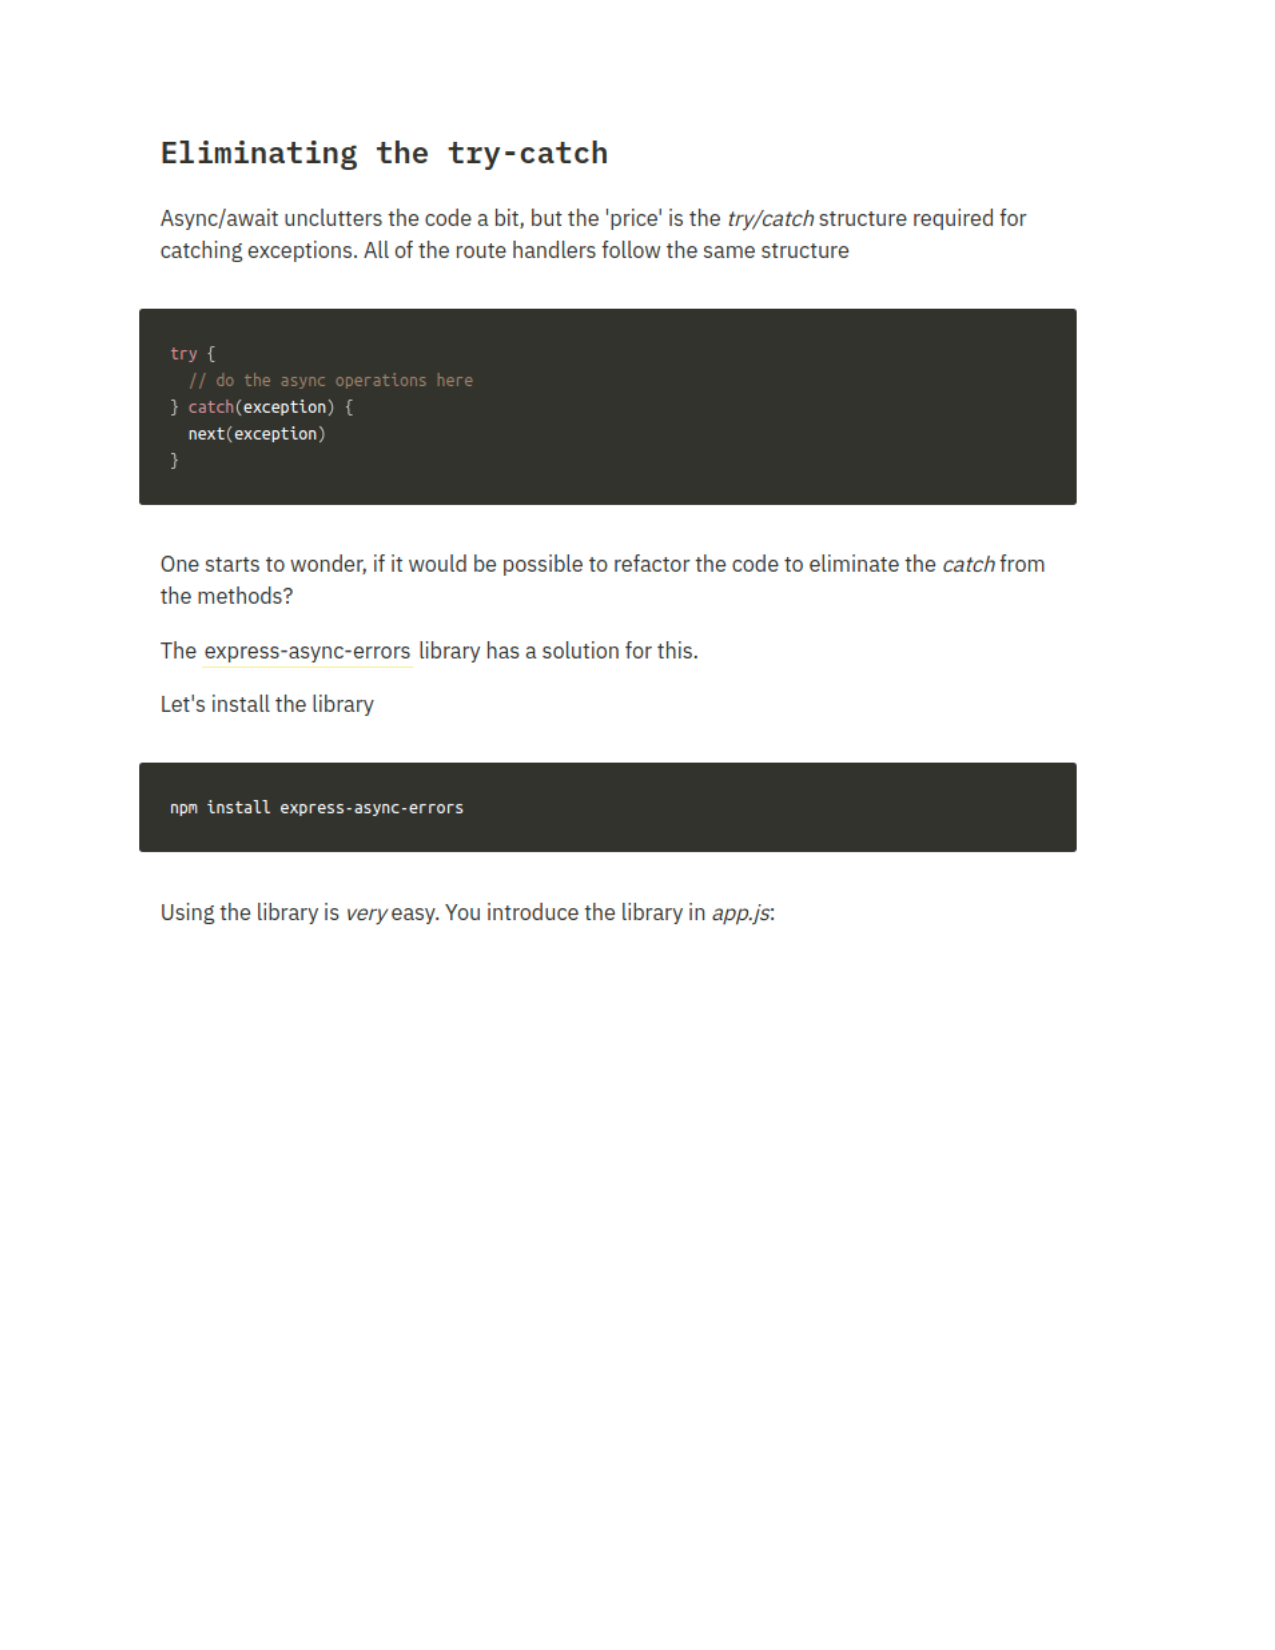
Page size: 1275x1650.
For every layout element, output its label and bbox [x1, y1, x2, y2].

picture [118, 118, 1157, 939]
